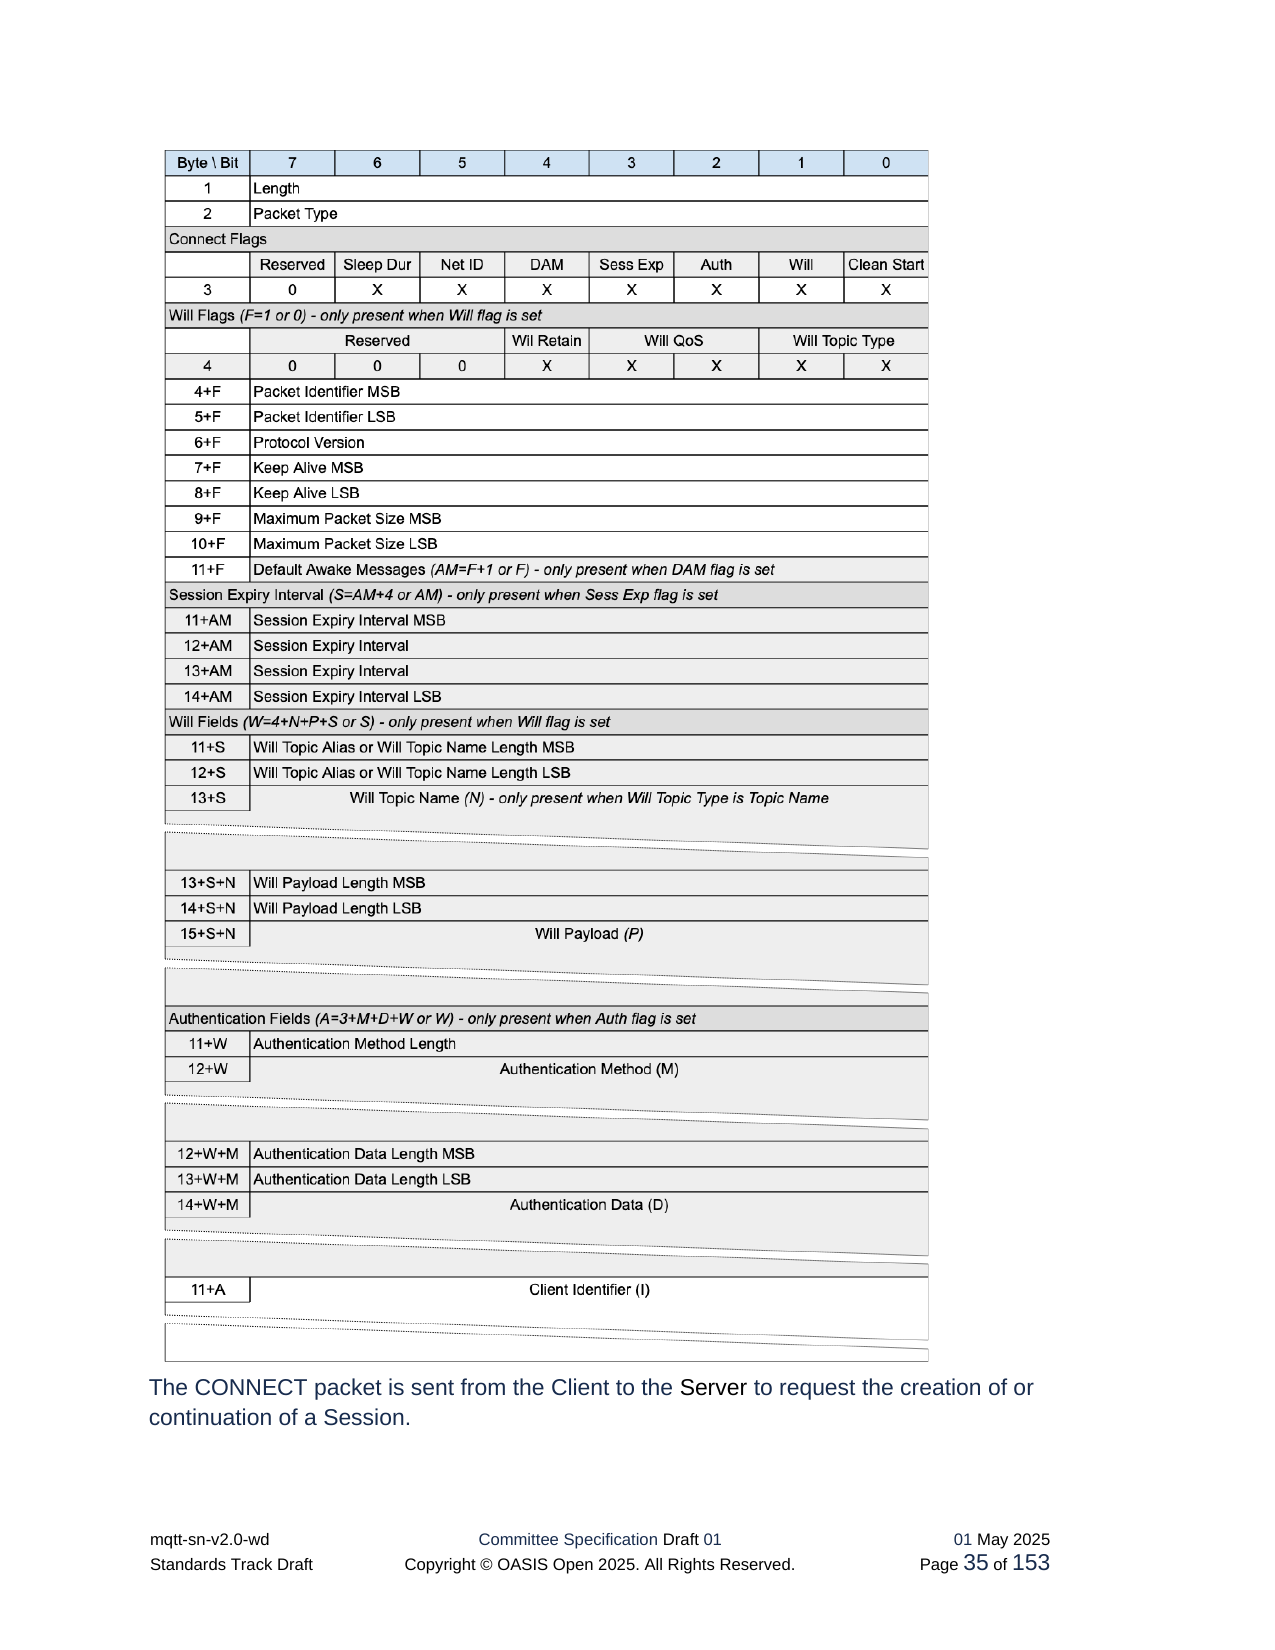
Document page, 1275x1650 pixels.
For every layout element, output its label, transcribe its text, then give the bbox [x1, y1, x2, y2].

picture [148, 150, 929, 1362]
text The CONNECT packet is sent from the Client to the Server to request the creation of or continuation of a Session. [148, 1373, 1124, 1430]
